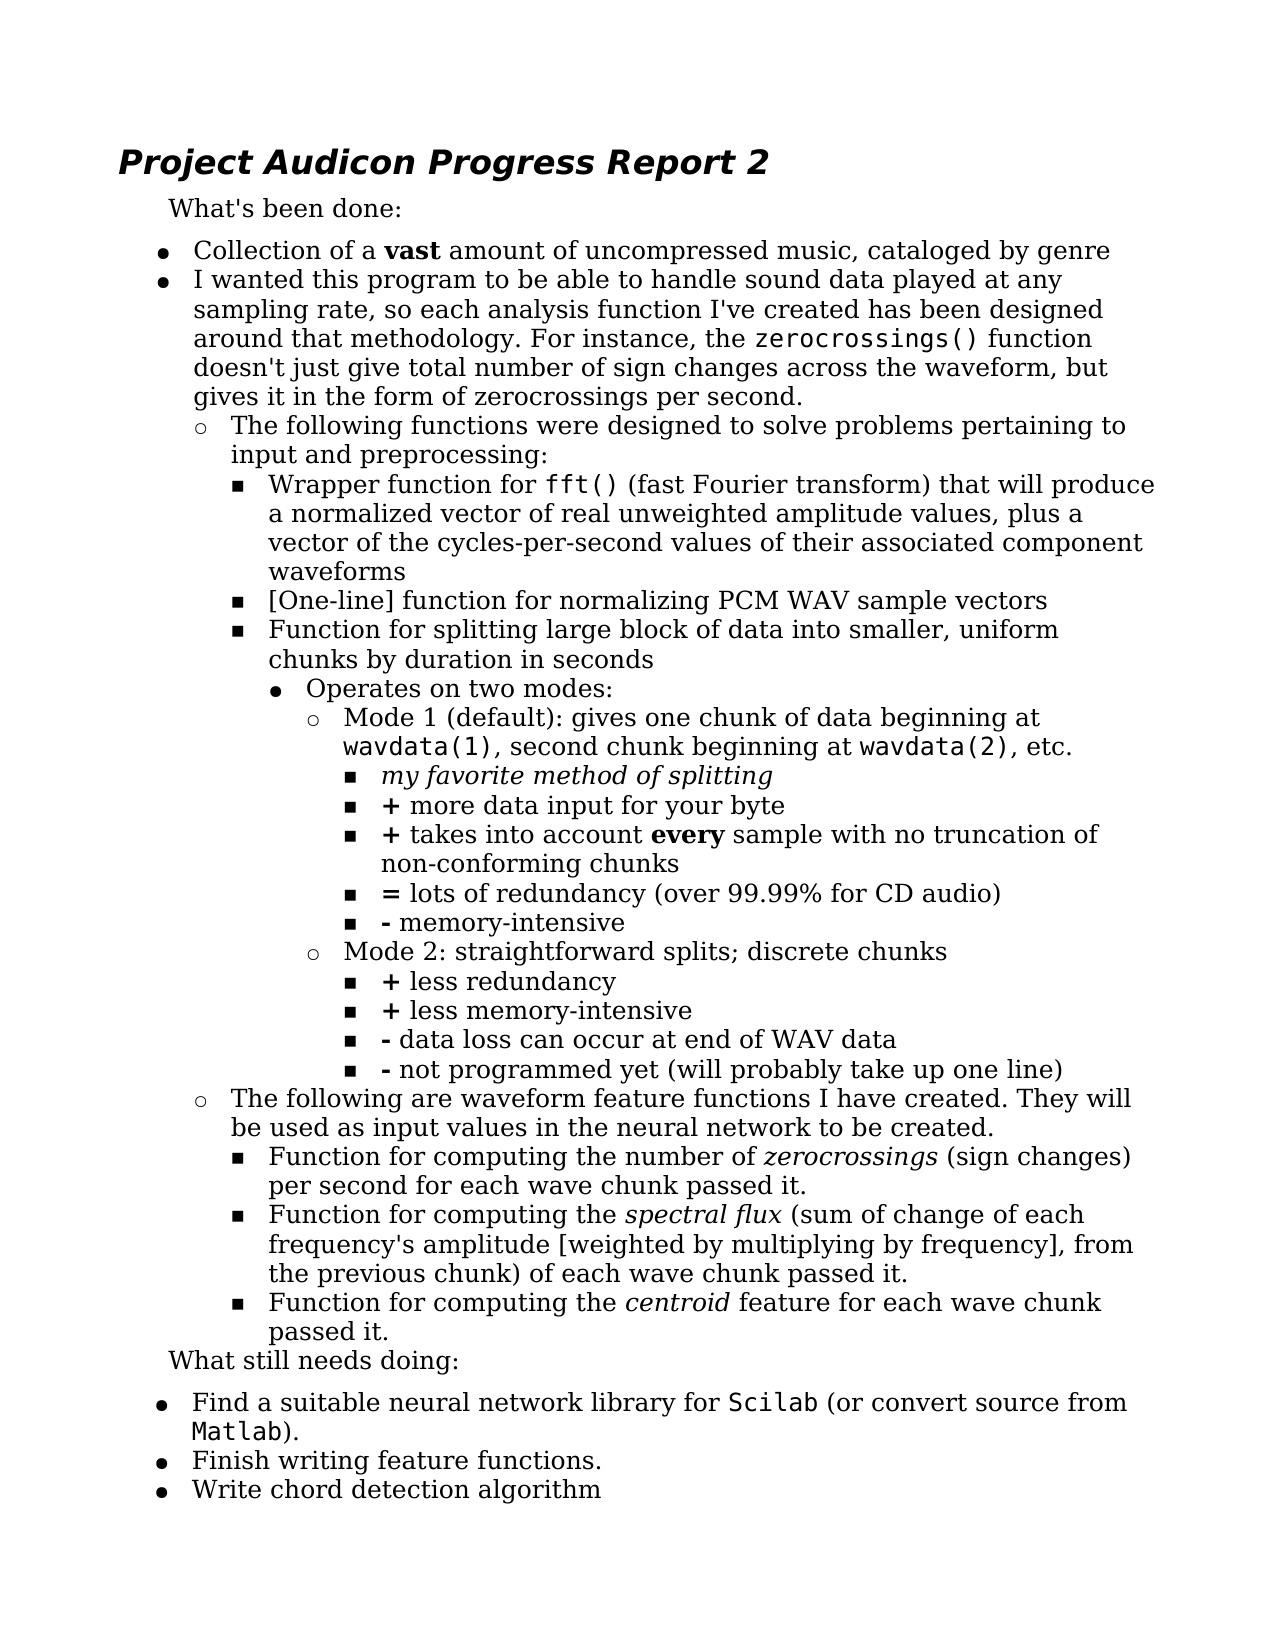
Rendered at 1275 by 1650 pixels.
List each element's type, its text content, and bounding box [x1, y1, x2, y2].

list my favorite method of splitting [343, 762, 1157, 791]
list - memory-intensive [343, 908, 1157, 937]
subtitle Project Audicon Progress Report 2 [118, 143, 1157, 182]
list + more data input for your byte [343, 791, 1157, 820]
list Function for splitting large block of data into smaller, uniform chunks by duration in seconds [231, 616, 1157, 674]
text What's been done: [118, 195, 1157, 224]
list Collection of a vast amount of uncompressed music, cataloged by genre [156, 236, 1157, 266]
list Function for computing the centroid feature for each wave chunk passed it. [231, 1288, 1157, 1347]
list - data loss can occur at end of WAV data [343, 1025, 1157, 1055]
list Finish writing feature functions. [154, 1447, 1157, 1476]
list Find a suitable neural network library for Scilab (or convert source from Matlab). [154, 1388, 1157, 1447]
list Mode 1 (default): gives one chunk of data beginning at wavdata(1), second chunk beginning at wavdata(2), etc. [306, 703, 1157, 762]
list + less memory-intensive [343, 996, 1157, 1025]
list Mode 2: straightforward splits; discrete chunks [306, 937, 1157, 967]
list [One-line] function for normalizing PCM WAV sample vectors [231, 587, 1157, 616]
list Function for computing the spectral flux (sum of change of each frequency's amplitude [weighted by multiplying by frequency], from the previous chunk) of each wave chunk passed it. [231, 1201, 1157, 1288]
list = lots of redundancy (over 99.99% for CD audio) [343, 879, 1157, 908]
text What still needs doing: [118, 1347, 1157, 1376]
list I wanted this program to be able to handle sound data played at any sampling rate, so each analysis function I've created has been designed around that methodology. For instance, the zerocrossings() function doesn't just give total number of sign changes across the waveform, but gives it in the form of zerocrossings per second. [156, 266, 1157, 412]
list + takes into account every sample with no truncation of non-conforming chunks [343, 820, 1157, 879]
list + less redundancy [343, 967, 1157, 996]
list Operates on two modes: [268, 674, 1157, 703]
list The following functions were designed to solve problems pertaining to input and preprocessing: [193, 412, 1157, 470]
list The following are waveform feature functions I have created. They will be used as input values in the neural network to be created. [193, 1084, 1157, 1142]
list - not programmed yet (will probably take up one line) [343, 1055, 1157, 1084]
list Function for computing the number of zerocrossings (sign changes) per second for each wave chunk passed it. [231, 1142, 1157, 1201]
list Wrapper function for fft() (fast Fourier transform) that will produce a normalized vector of real unweighted amplitude values, plus a vector of the cycles-per-second values of their associated component waveforms [231, 470, 1157, 587]
list Write chord detection algorithm [154, 1476, 1157, 1505]
